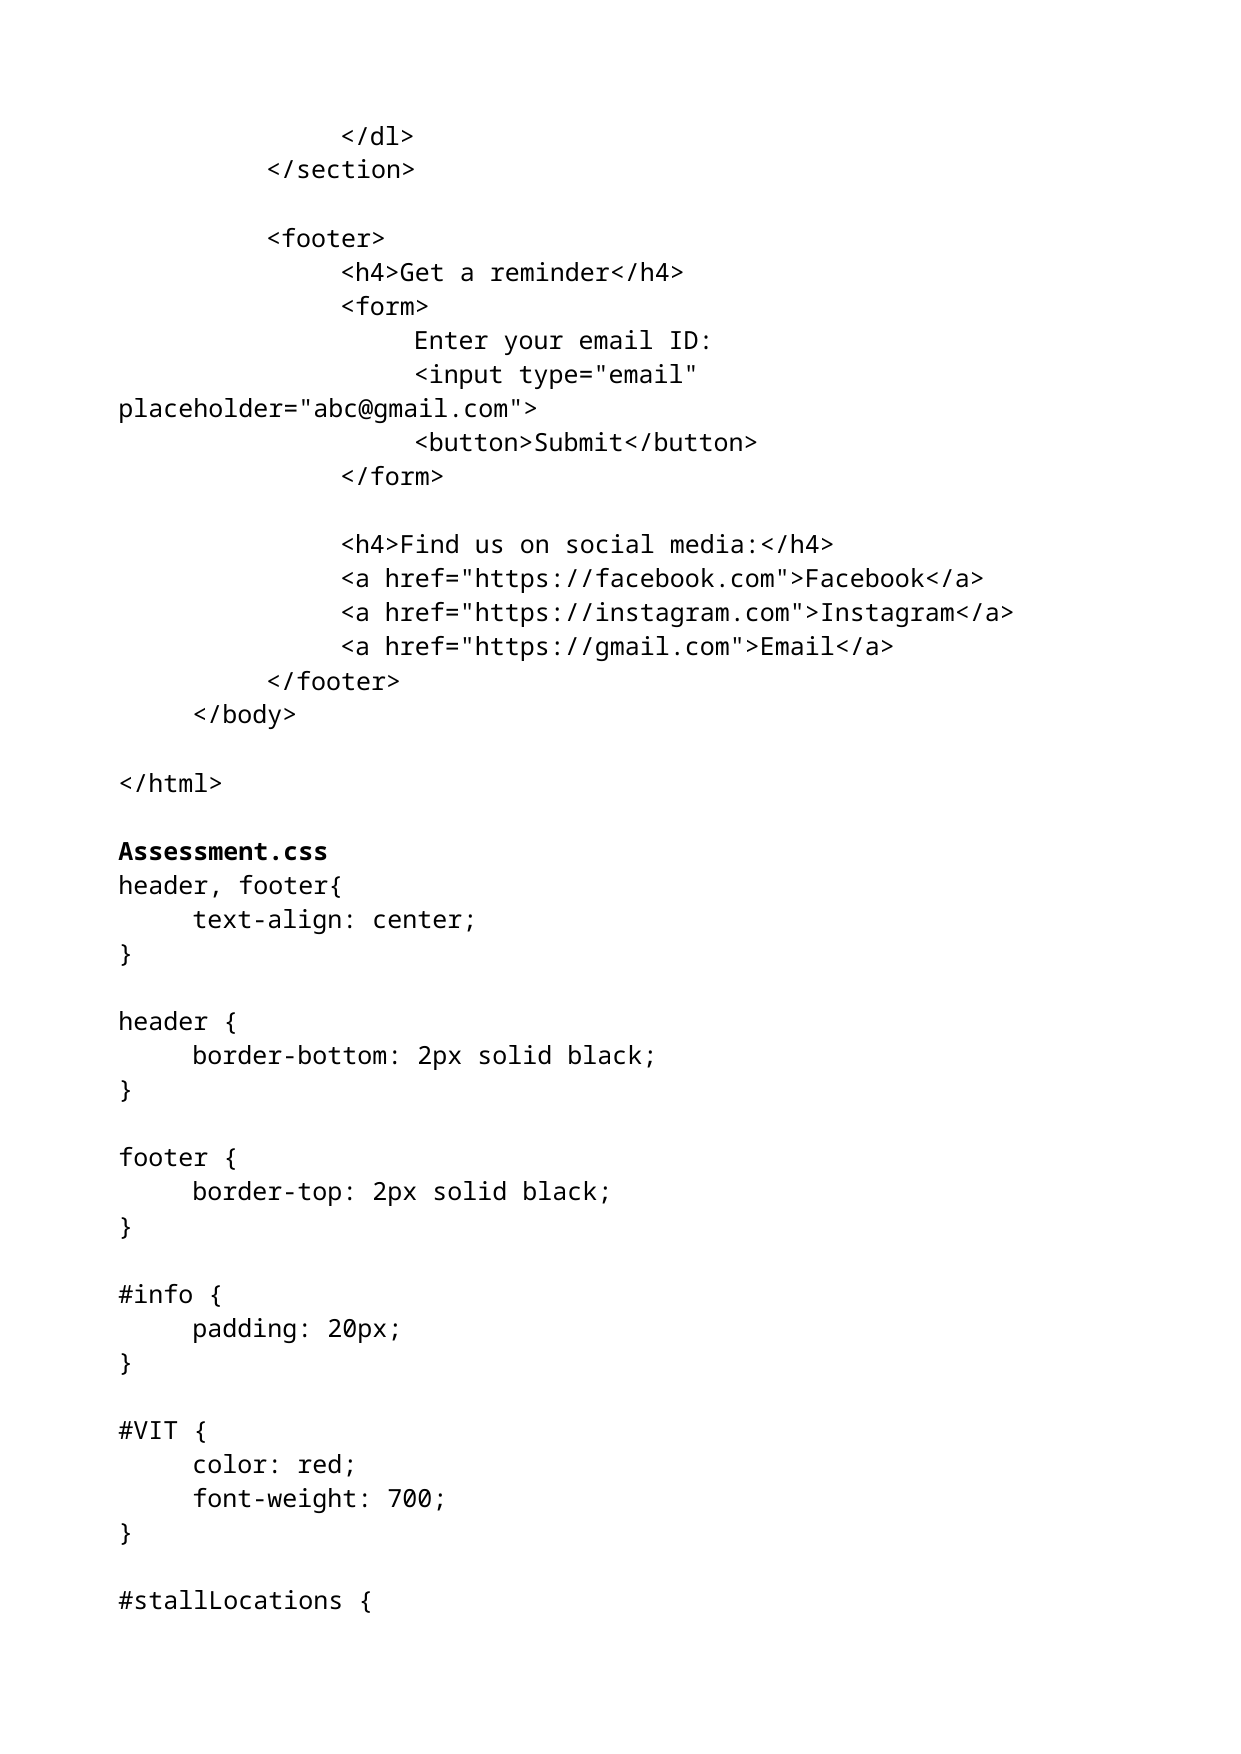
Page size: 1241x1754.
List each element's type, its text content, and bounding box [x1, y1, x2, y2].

text font-weight: 700; [118, 1481, 1122, 1515]
text <a href="https://instagram.com">Instagram</a> [118, 595, 1122, 629]
text #info { [118, 1276, 1122, 1310]
text </footer> [118, 663, 1122, 697]
text border-top: 2px solid black; [118, 1174, 1122, 1208]
text #VIT { [118, 1412, 1122, 1447]
text } [118, 1515, 1122, 1549]
text </body> [118, 697, 1122, 731]
text Assessment.css [118, 833, 1122, 867]
text color: red; [118, 1447, 1122, 1481]
text padding: 20px; [118, 1310, 1122, 1344]
text <a href="https://facebook.com">Facebook</a> [118, 561, 1122, 595]
text </form> [118, 459, 1122, 493]
text } [118, 1344, 1122, 1378]
text <input type="email" placeholder="abc@gmail.com"> [118, 357, 1122, 425]
text </dl> [118, 118, 1122, 152]
text } [118, 1208, 1122, 1242]
text } [118, 1072, 1122, 1106]
text footer { [118, 1140, 1122, 1174]
text </section> [118, 152, 1122, 186]
text text-align: center; [118, 902, 1122, 936]
text Enter your email ID: [118, 322, 1122, 357]
text } [118, 936, 1122, 970]
text <a href="https://gmail.com">Email</a> [118, 629, 1122, 663]
text <button>Submit</button> [118, 425, 1122, 459]
text #stallLocations { [118, 1583, 1122, 1617]
text header, footer{ [118, 867, 1122, 902]
text <footer> [118, 220, 1122, 254]
text header { [118, 1004, 1122, 1038]
text border-bottom: 2px solid black; [118, 1038, 1122, 1072]
text </html> [118, 765, 1122, 799]
text <h4>Find us on social media:</h4> [118, 527, 1122, 561]
text <h4>Get a reminder</h4> [118, 254, 1122, 288]
text <form> [118, 288, 1122, 322]
